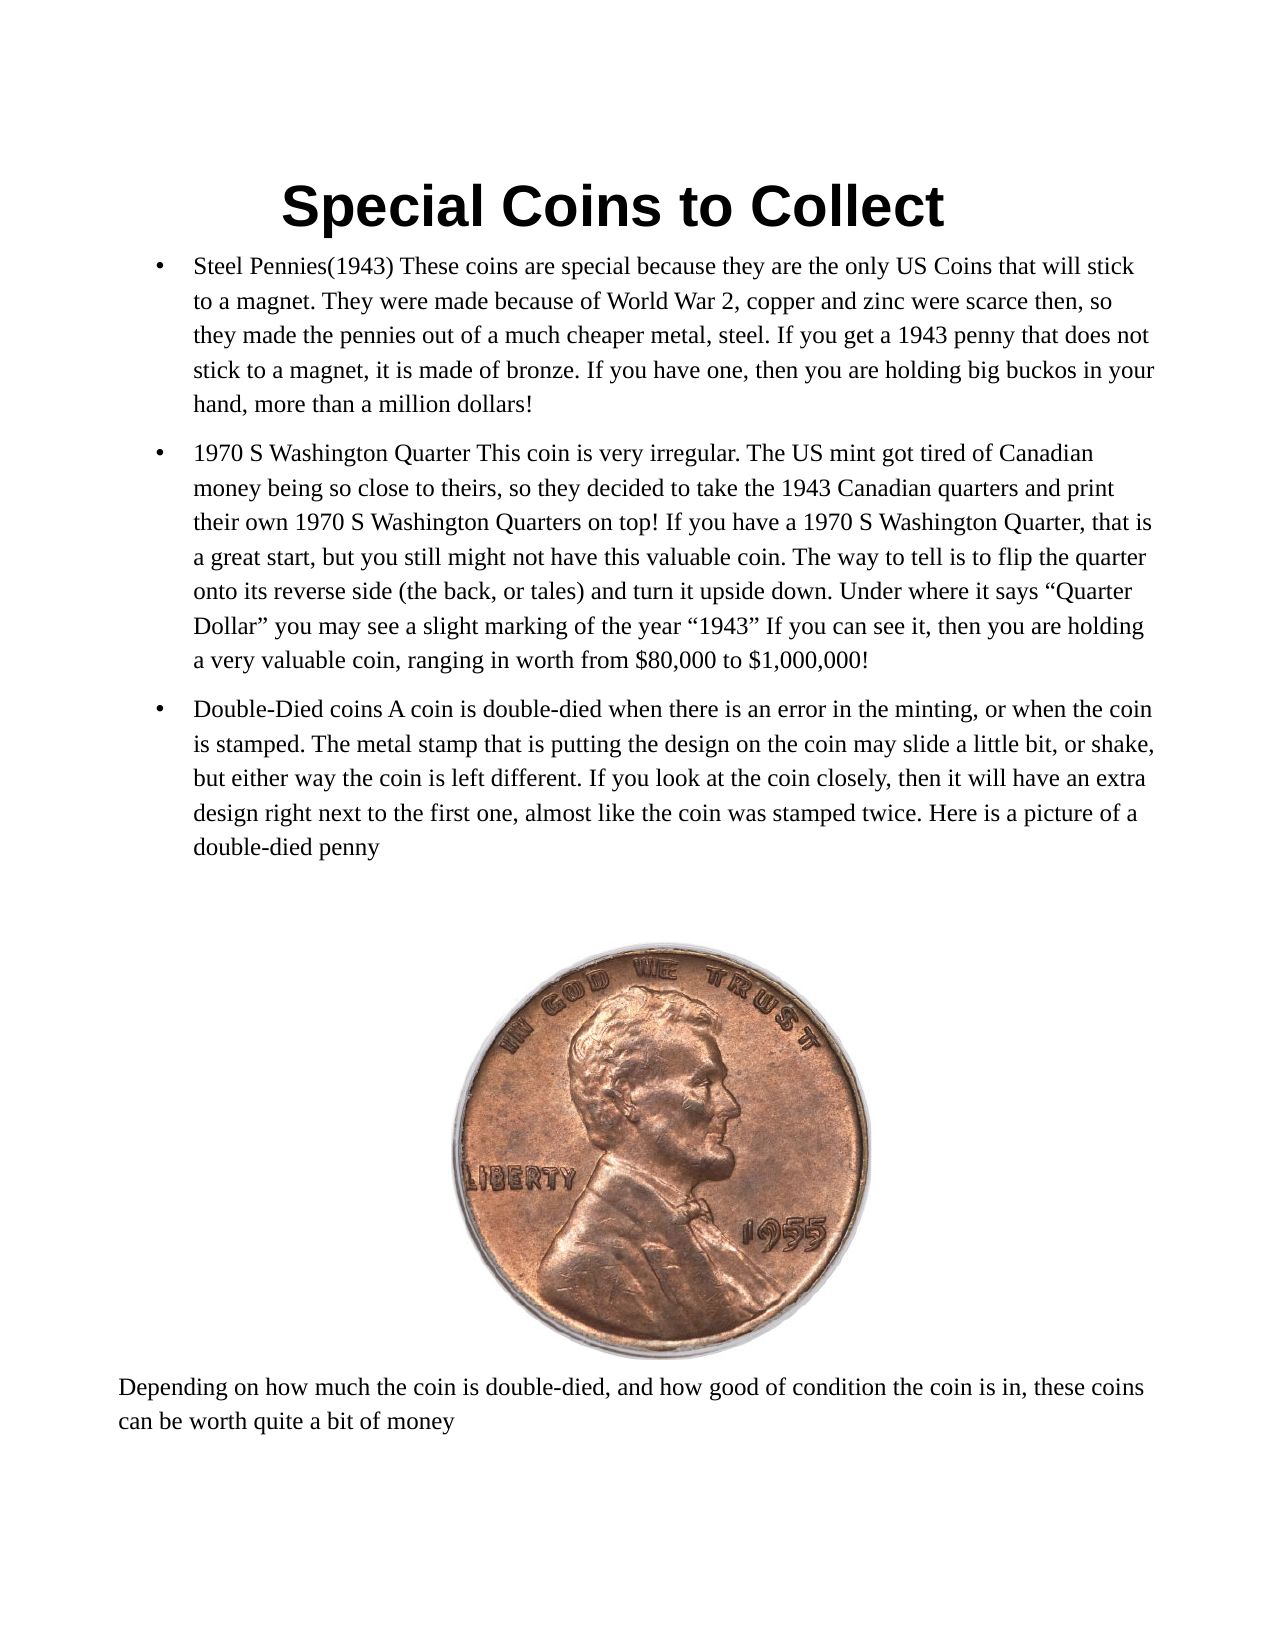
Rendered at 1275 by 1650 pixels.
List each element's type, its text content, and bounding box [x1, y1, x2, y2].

list Double-Died coins A coin is double-died when there is an error in the minting, or when the coin is stamped. The metal stamp that is putting the design on the coin may slide a little bit, or shake, but either way the coin is left different. If you look at the coin closely, then it will have an extra design right next to the first one, almost like the coin was stamped twice. Here is a picture of a double-died penny [156, 694, 1157, 861]
list 1970 S Washington Quarter This coin is very irregular. The US mint got tired of Canadian money being so close to theirs, so they decided to take the 1943 Canadian quarters and print their own 1970 S Washington Quarters on top! If you have a 1970 S Washington Quarter, that is a great start, but you still might not have this valuable coin. The way to tell is to flip the quarter onto its reverse side (the back, or tales) and turn it upside down. Under where it says “Quarter Dollar” you may see a slight marking of the year “1943” If you can see it, then you are holding a very valuable coin, ranging in worth from $80,000 to $1,000,000! [156, 438, 1157, 674]
text Depending on how much the coin is double-died, and how good of condition the coin is in, these coins can be worth quite a bit of money [118, 1372, 1157, 1435]
picture [450, 941, 872, 1360]
list Steel Pennies(1943) These coins are special because they are the only US Coins that will stick to a magnet. They were made because of World War 2, copper and zinc were scarce then, so they made the pennies out of a much cheaper metal, steel. If you get a 1943 penny that does not stick to a magnet, it is made of bronze. If you have one, then you are holding big buckos in your hand, more than a million dollars! [156, 251, 1157, 418]
title Special Coins to Collect [118, 172, 1157, 239]
